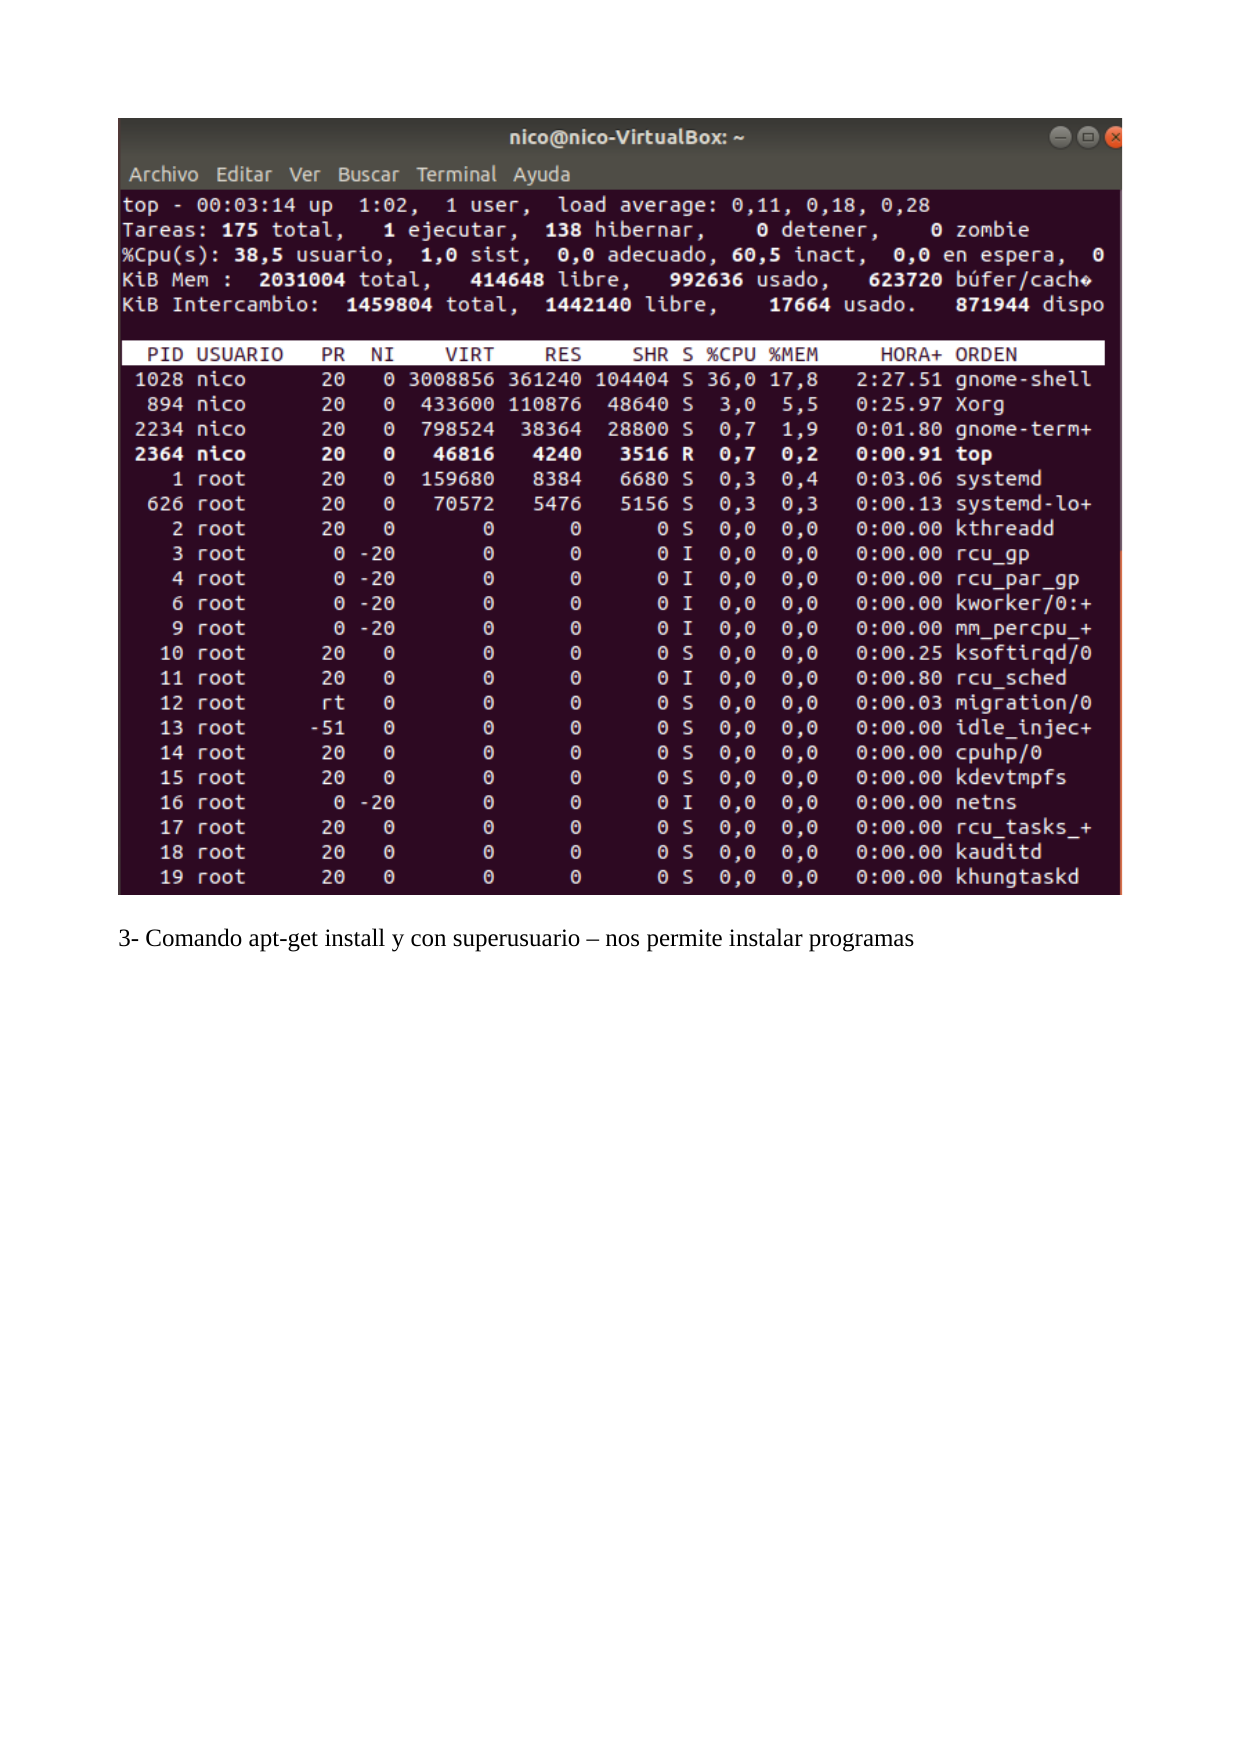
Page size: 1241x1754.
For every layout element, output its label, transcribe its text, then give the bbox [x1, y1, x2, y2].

picture [118, 118, 1123, 895]
text 3- Comando apt-get install y con superusuario – nos permite instalar programas [118, 923, 1122, 952]
